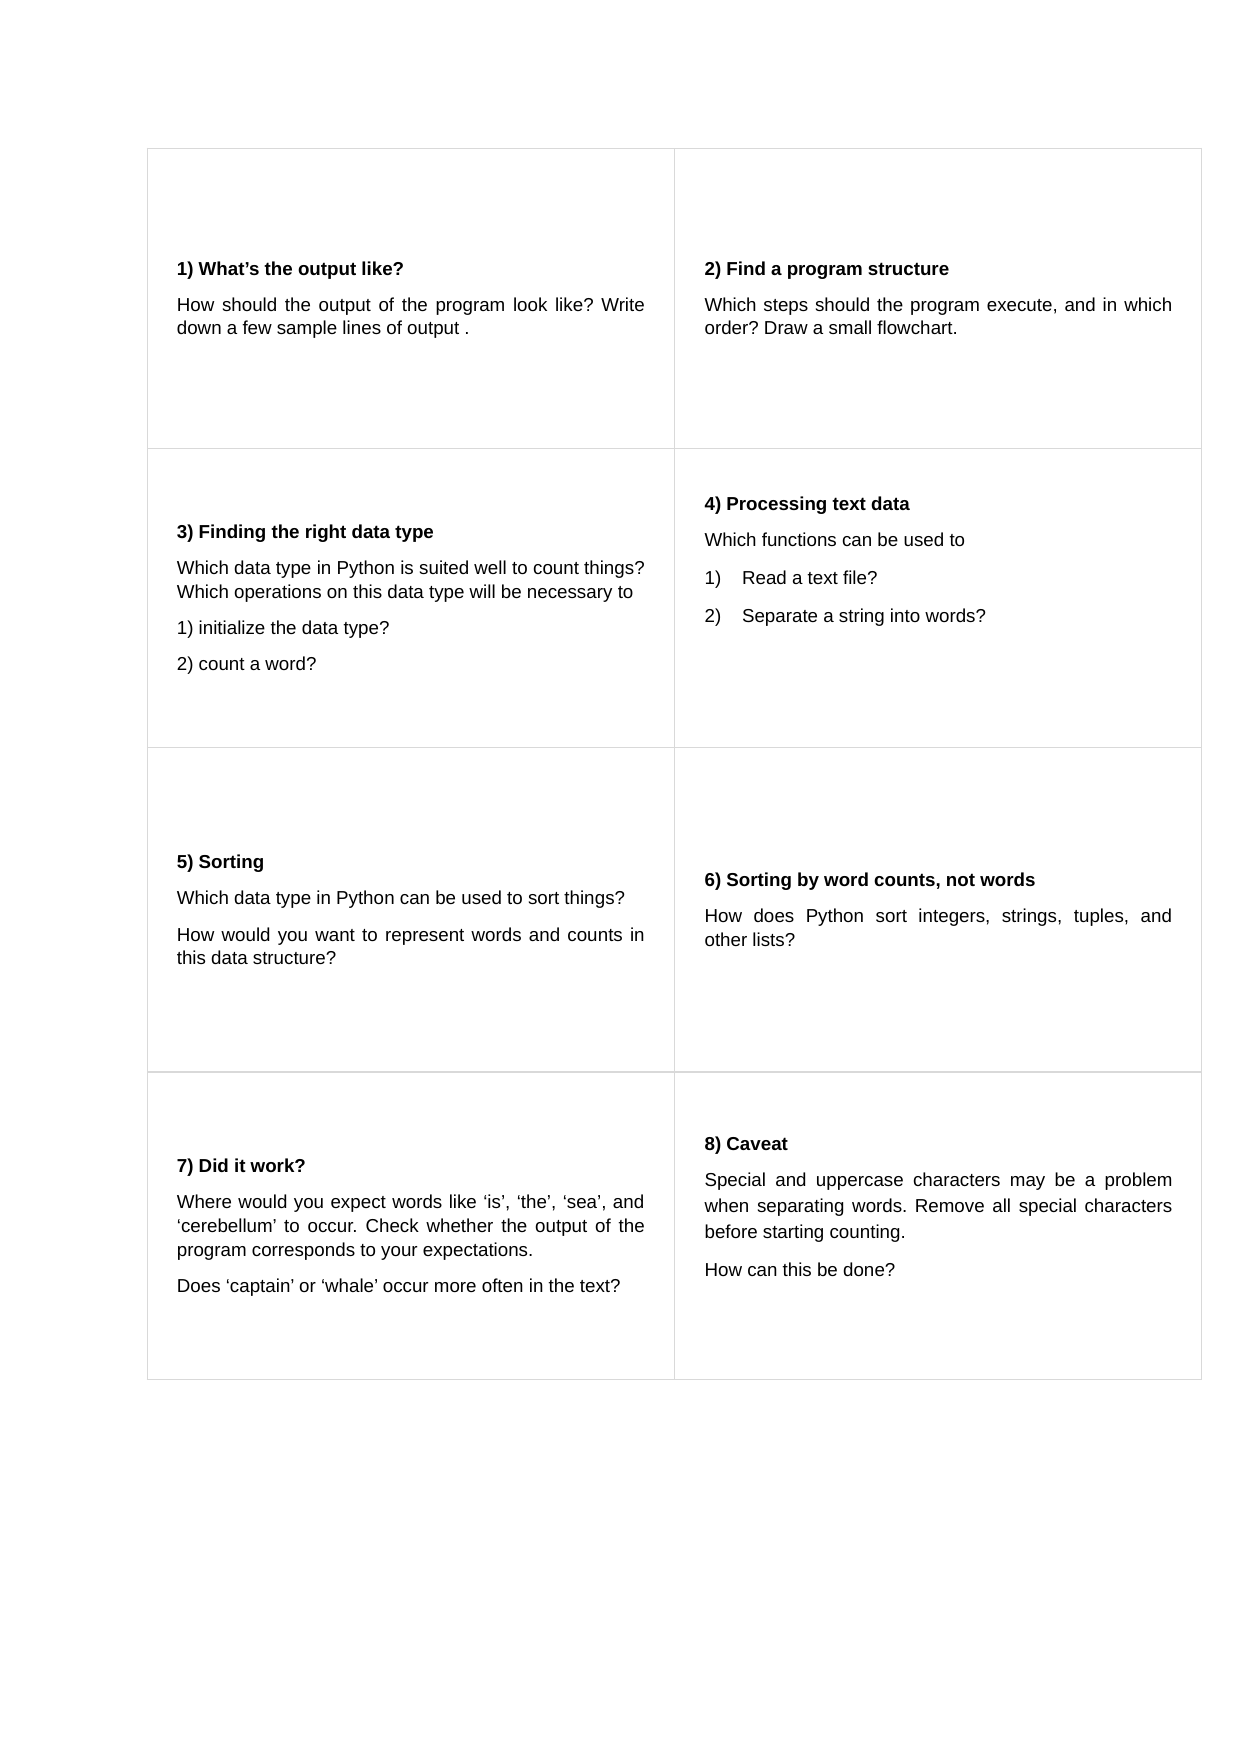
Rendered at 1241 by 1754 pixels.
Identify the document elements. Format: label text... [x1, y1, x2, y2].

table_cell 6) Sorting by word counts, not words How does Python sort integers, strings, tuples, and other lists? [675, 748, 1201, 1071]
table_cell 8) Caveat Special and uppercase characters may be a problem when separating words. Remove all special characters before starting counting. How can this be done? [675, 1073, 1201, 1379]
table_header 2) Find a program structure Which steps should the program execute, and in which order? Draw a small flowchart. [675, 149, 1201, 447]
table_cell 4) Processing text data Which functions can be used to Read a text file? Separate a string into words? [675, 449, 1201, 747]
table_cell 7) Did it work? Where would you expect words like ‘is’, ‘the’, ‘sea’, and ‘cerebellum’ to occur. Check whether the output of the program corresponds to your expectations. Does ‘captain’ or ‘whale’ occur more often in the text? [148, 1073, 674, 1379]
table_cell 5) Sorting Which data type in Python can be used to sort things? How would you want to represent words and counts in this data structure? [148, 748, 674, 1071]
table_header 1) What’s the output like? How should the output of the program look like? Write down a few sample lines of output . [148, 149, 674, 447]
table_cell 3) Finding the right data type Which data type in Python is suited well to count things? Which operations on this data type will be necessary to 1) initialize the data type? 2) count a word? [148, 449, 674, 747]
